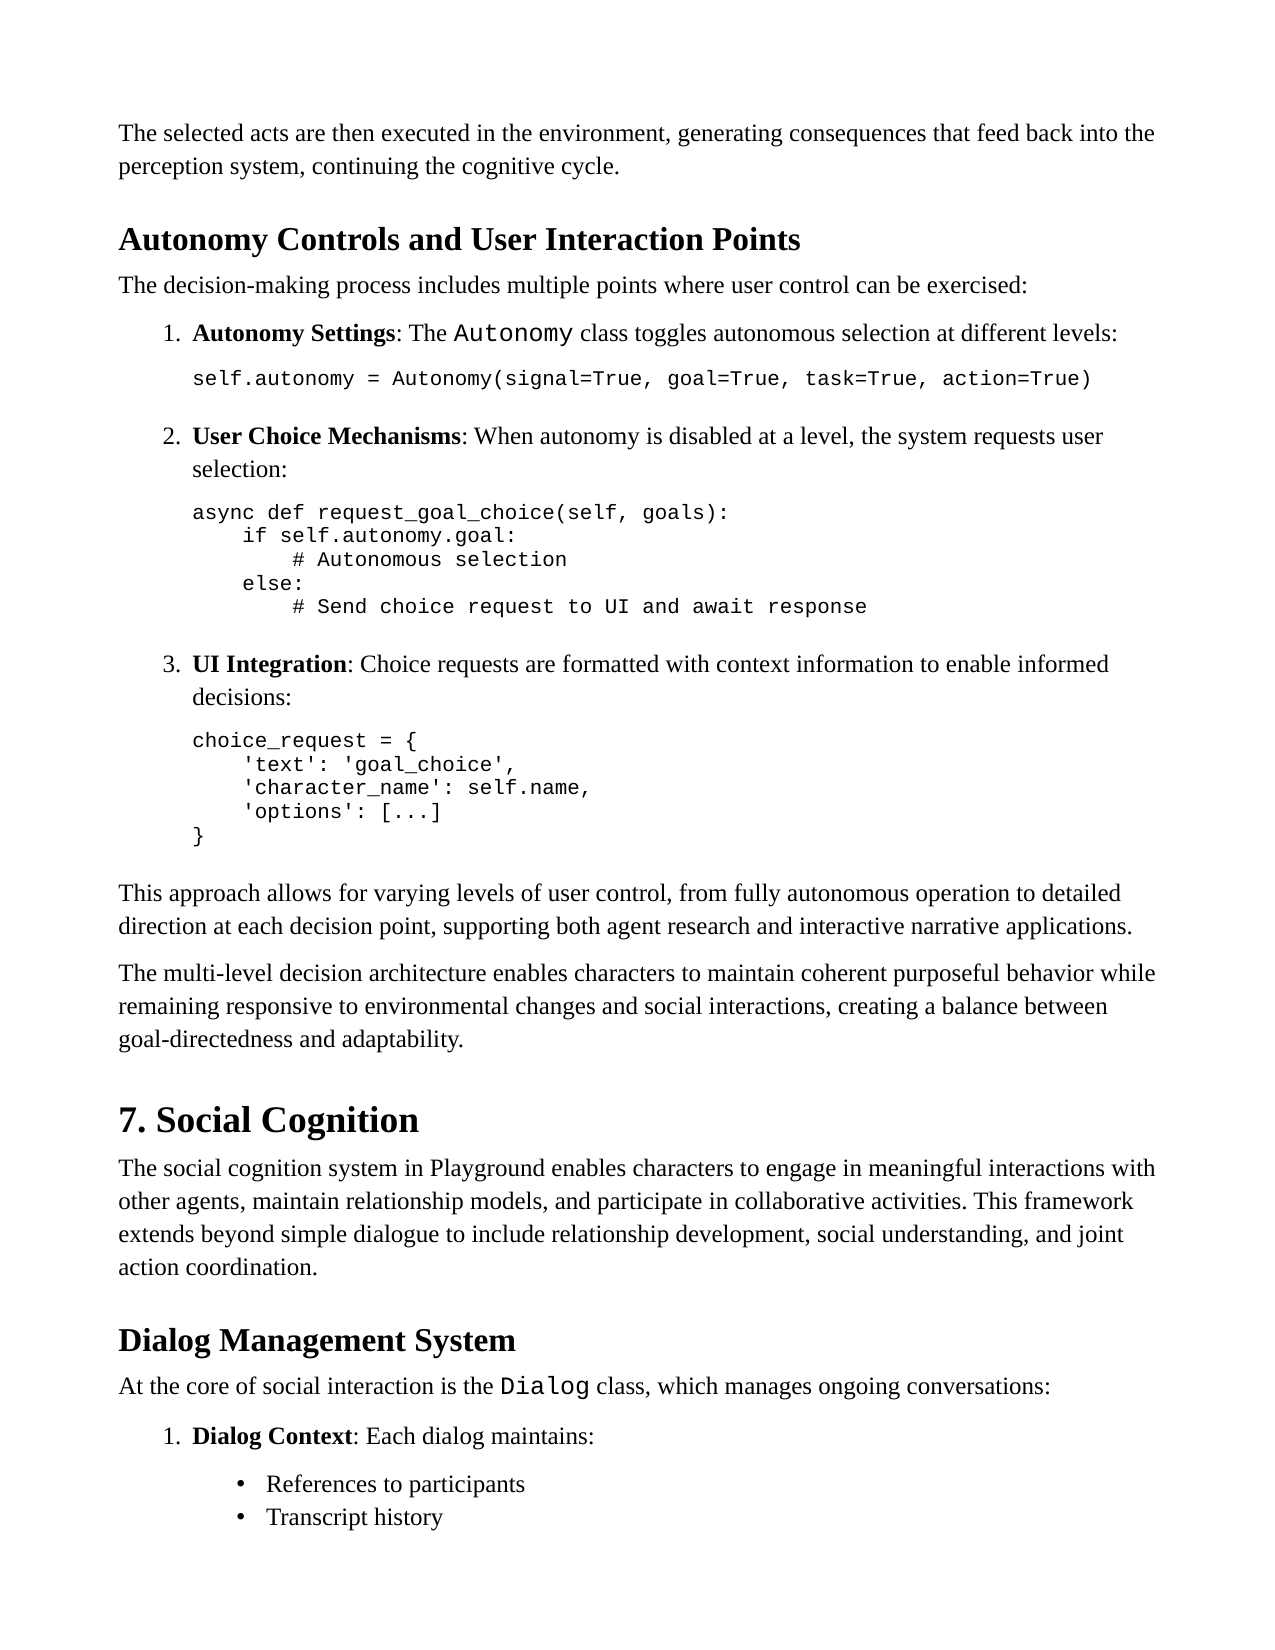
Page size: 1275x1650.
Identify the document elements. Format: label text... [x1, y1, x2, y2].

text At the core of social interaction is the Dialog class, which manages ongoing conversations: [118, 1371, 1157, 1402]
text The multi-level decision architecture enables characters to maintain coherent purposeful behavior while remaining responsive to environmental changes and social interactions, creating a balance between goal-directedness and adaptability. [118, 958, 1157, 1053]
list # Autonomous selection [162, 549, 1157, 573]
text The selected acts are then executed in the environment, generating consequences that feed back into the perception system, continuing the cognitive cycle. [118, 118, 1157, 180]
list Transcript history [236, 1502, 1157, 1530]
list self.autonomy = Autonomy(signal=True, goal=True, task=True, action=True) [162, 368, 1157, 392]
list else: [162, 573, 1157, 596]
text The decision-making process includes multiple points where user control can be exercised: [118, 270, 1157, 299]
list } [162, 825, 1157, 848]
list 'options': [...] [162, 801, 1157, 825]
list # Send choice request to UI and await response [162, 596, 1157, 620]
list UI Integration: Choice requests are formatted with context information to enable informed decisions: [162, 649, 1157, 711]
list Dialog Context: Each dialog maintains: [162, 1421, 1157, 1450]
subtitle Autonomy Controls and User Interaction Points [118, 219, 1157, 258]
subtitle Dialog Management System [118, 1320, 1157, 1358]
text This approach allows for varying levels of user control, from fully autonomous operation to detailed direction at each decision point, supporting both agent research and interactive narrative applications. [118, 878, 1157, 939]
list if self.autonomy.goal: [162, 525, 1157, 549]
list Autonomy Settings: The Autonomy class toggles autonomous selection at different levels: [162, 318, 1157, 349]
list 'character_name': self.name, [162, 777, 1157, 801]
list 'text': 'goal_choice', [162, 754, 1157, 777]
subtitle 7. Social Cognition [118, 1097, 1157, 1140]
list choice_request = { [162, 730, 1157, 754]
text The social cognition system in Playground enables characters to engage in meaningful interactions with other agents, maintain relationship models, and participate in collaborative activities. This framework extends beyond simple dialogue to include relationship development, social understanding, and joint action coordination. [118, 1153, 1157, 1281]
list async def request_goal_choice(self, goals): [162, 502, 1157, 525]
list User Choice Mechanisms: When autonomy is disabled at a level, the system requests user selection: [162, 421, 1157, 483]
list References to participants [236, 1469, 1157, 1497]
